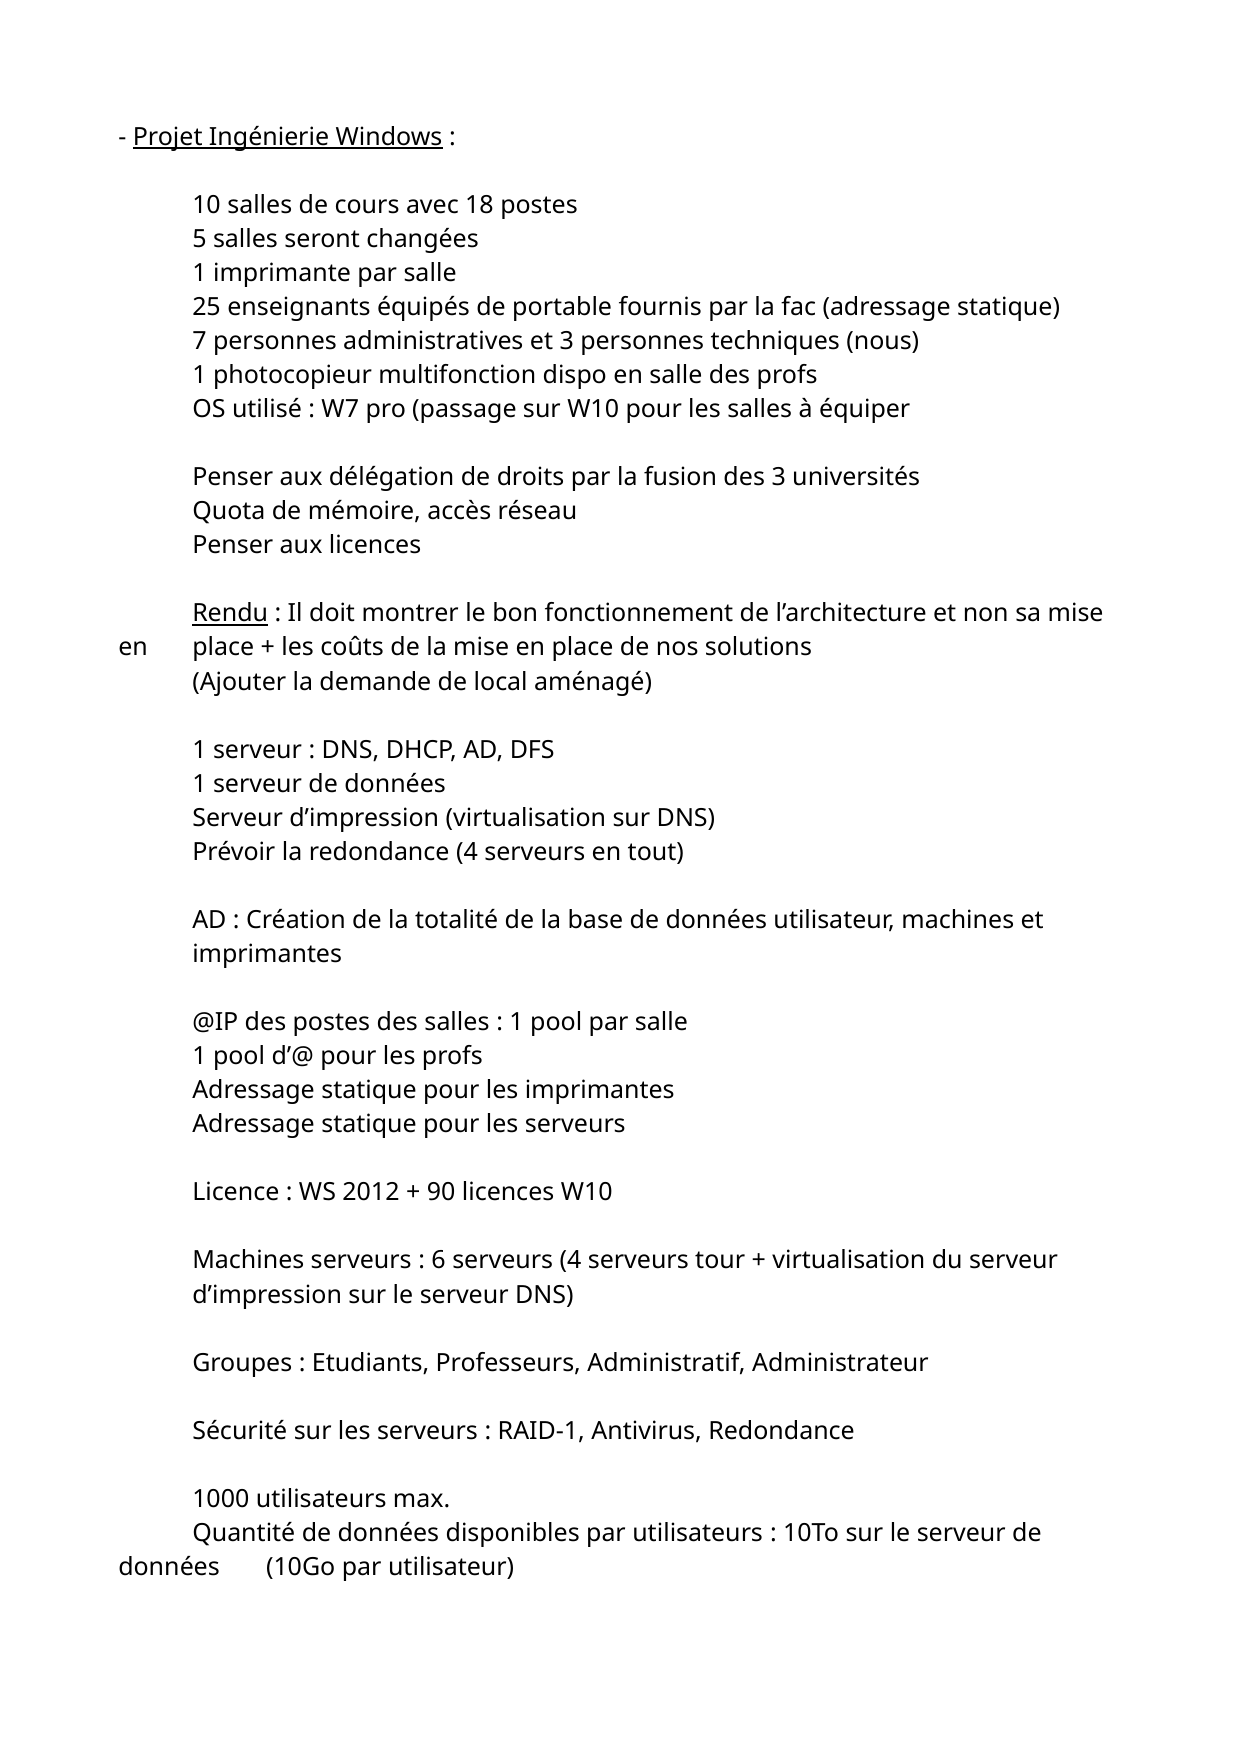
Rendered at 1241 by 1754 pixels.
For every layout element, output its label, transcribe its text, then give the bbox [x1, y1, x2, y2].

text Penser aux licences [118, 527, 1122, 561]
text Penser aux délégation de droits par la fusion des 3 universités [118, 459, 1122, 493]
text Adressage statique pour les serveurs [118, 1106, 1122, 1140]
text 1 serveur : DNS, DHCP, AD, DFS [118, 731, 1122, 765]
text 7 personnes administratives et 3 personnes techniques (nous) [118, 322, 1122, 357]
text 1 photocopieur multifonction dispo en salle des profs [118, 357, 1122, 391]
text Licence : WS 2012 + 90 licences W10 [118, 1174, 1122, 1208]
text Machines serveurs : 6 serveurs (4 serveurs tour + virtualisation du serveur d’impression sur le serveur DNS) [118, 1242, 1122, 1310]
text 25 enseignants équipés de portable fournis par la fac (adressage statique) [118, 288, 1122, 322]
text 1 serveur de données [118, 765, 1122, 799]
text 10 salles de cours avec 18 postes [118, 186, 1122, 220]
text Groupes : Etudiants, Professeurs, Administratif, Administrateur [118, 1344, 1122, 1378]
text Prévoir la redondance (4 serveurs en tout) [118, 833, 1122, 867]
text 5 salles seront changées [118, 220, 1122, 254]
text - Projet Ingénierie Windows : [118, 118, 1122, 152]
text 1 imprimante par salle [118, 254, 1122, 288]
text Serveur d’impression (virtualisation sur DNS) [118, 799, 1122, 833]
text OS utilisé : W7 pro (passage sur W10 pour les salles à équiper [118, 391, 1122, 425]
text @IP des postes des salles : 1 pool par salle [118, 1004, 1122, 1038]
text Quantité de données disponibles par utilisateurs : 10To sur le serveur de données (10Go par utilisateur) [118, 1515, 1122, 1583]
text Quota de mémoire, accès réseau [118, 493, 1122, 527]
text AD : Création de la totalité de la base de données utilisateur, machines et imprimantes [118, 902, 1122, 970]
text 1 pool d’@ pour les profs [118, 1038, 1122, 1072]
text Rendu : Il doit montrer le bon fonctionnement de l’architecture et non sa mise en place + les coûts de la mise en place de nos solutions [118, 595, 1122, 663]
text Sécurité sur les serveurs : RAID-1, Antivirus, Redondance [118, 1412, 1122, 1447]
text 1000 utilisateurs max. [118, 1481, 1122, 1515]
text (Ajouter la demande de local aménagé) [118, 663, 1122, 697]
text Adressage statique pour les imprimantes [118, 1072, 1122, 1106]
